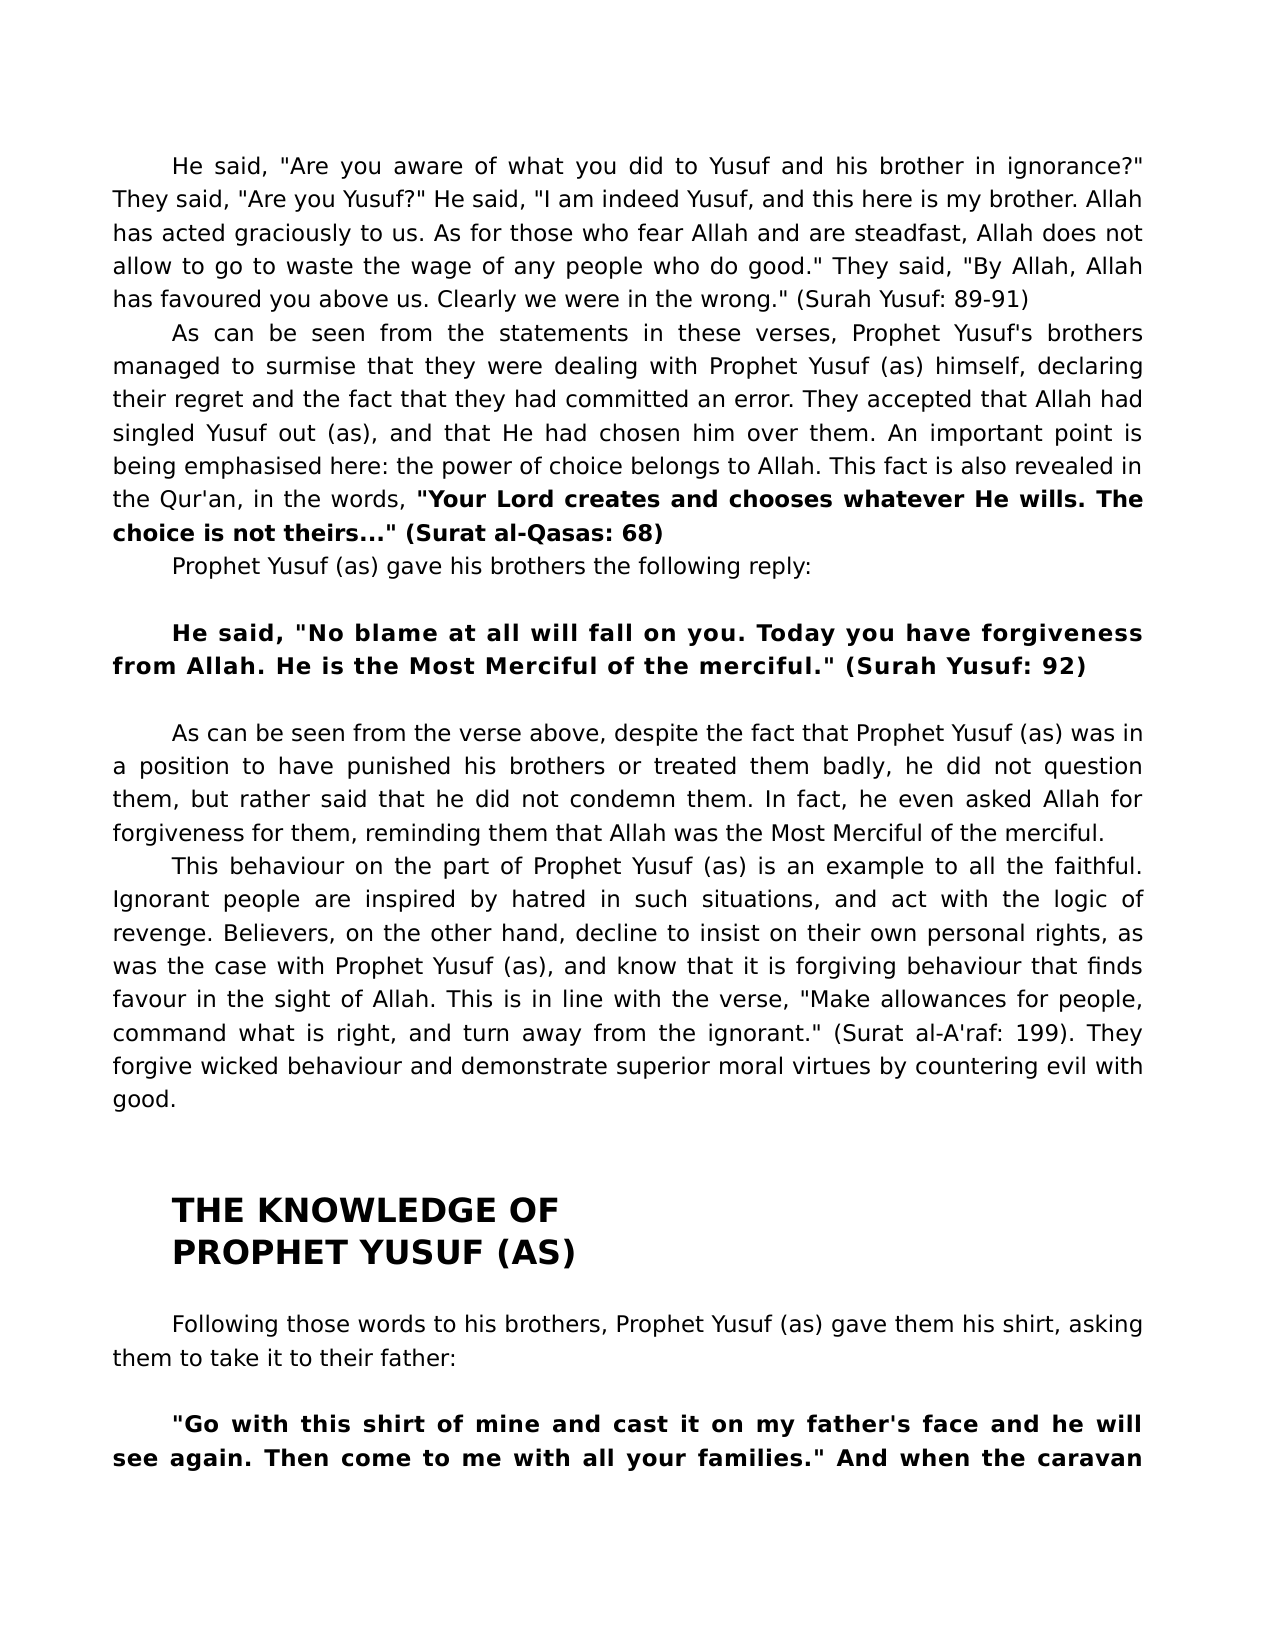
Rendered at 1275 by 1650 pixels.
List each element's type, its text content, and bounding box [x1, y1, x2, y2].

text As can be seen from the verse above, despite the fact that Prophet Yusuf (as) was in a position to have punished his brothers or treated them badly, he did not question them, but rather said that he did not condemn them. In fact, he even asked Allah for forgiveness for them, reminding them that Allah was the Most Merciful of the merciful. [112, 714, 1145, 848]
text He said, "No blame at all will fall on you. Today you have forgiveness from Allah. He is the Most Merciful of the merciful." (Surah Yusuf: 92) [112, 614, 1145, 681]
text Following those words to his brothers, Prophet Yusuf (as) gave them his shirt, asking them to take it to their father: [112, 1306, 1145, 1373]
text THE KNOWLEDGE OF [112, 1189, 1145, 1231]
text PROPHET YUSUF (AS) [112, 1231, 1145, 1273]
text He said, "Are you aware of what you did to Yusuf and his brother in ignorance?" They said, "Are you Yusuf?" He said, "I am indeed Yusuf, and this here is my brother. Allah has acted graciously to us. As for those who fear Allah and are steadfast, Allah does not allow to go to waste the wage of any people who do good." They said, "By Allah, Allah has favoured you above us. Clearly we were in the wrong." (Surah Yusuf: 89-91) [112, 148, 1145, 314]
text "Go with this shirt of mine and cast it on my father's face and he will see again. Then come to me with all your families." And when the caravan [112, 1406, 1145, 1473]
text As can be seen from the statements in these verses, Prophet Yusuf's brothers managed to surmise that they were dealing with Prophet Yusuf (as) himself, declaring their regret and the fact that they had committed an error. They accepted that Allah had singled Yusuf out (as), and that He had chosen him over them. An important point is being emphasised here: the power of choice belongs to Allah. This fact is also revealed in the Qur'an, in the words, "Your Lord creates and chooses whatever He wills. The choice is not theirs..." (Surat al-Qasas: 68) [112, 314, 1145, 548]
text Prophet Yusuf (as) gave his brothers the following reply: [112, 548, 1145, 581]
text This behaviour on the part of Prophet Yusuf (as) is an example to all the faithful. Ignorant people are inspired by hatred in such situations, and act with the logic of revenge. Believers, on the other hand, decline to insist on their own personal rights, as was the case with Prophet Yusuf (as), and know that it is forgiving behaviour that finds favour in the sight of Allah. This is in line with the verse, "Make allowances for people, command what is right, and turn away from the ignorant." (Surat al-A'raf: 199). They forgive wicked behaviour and demonstrate superior moral virtues by countering evil with good. [112, 848, 1145, 1114]
